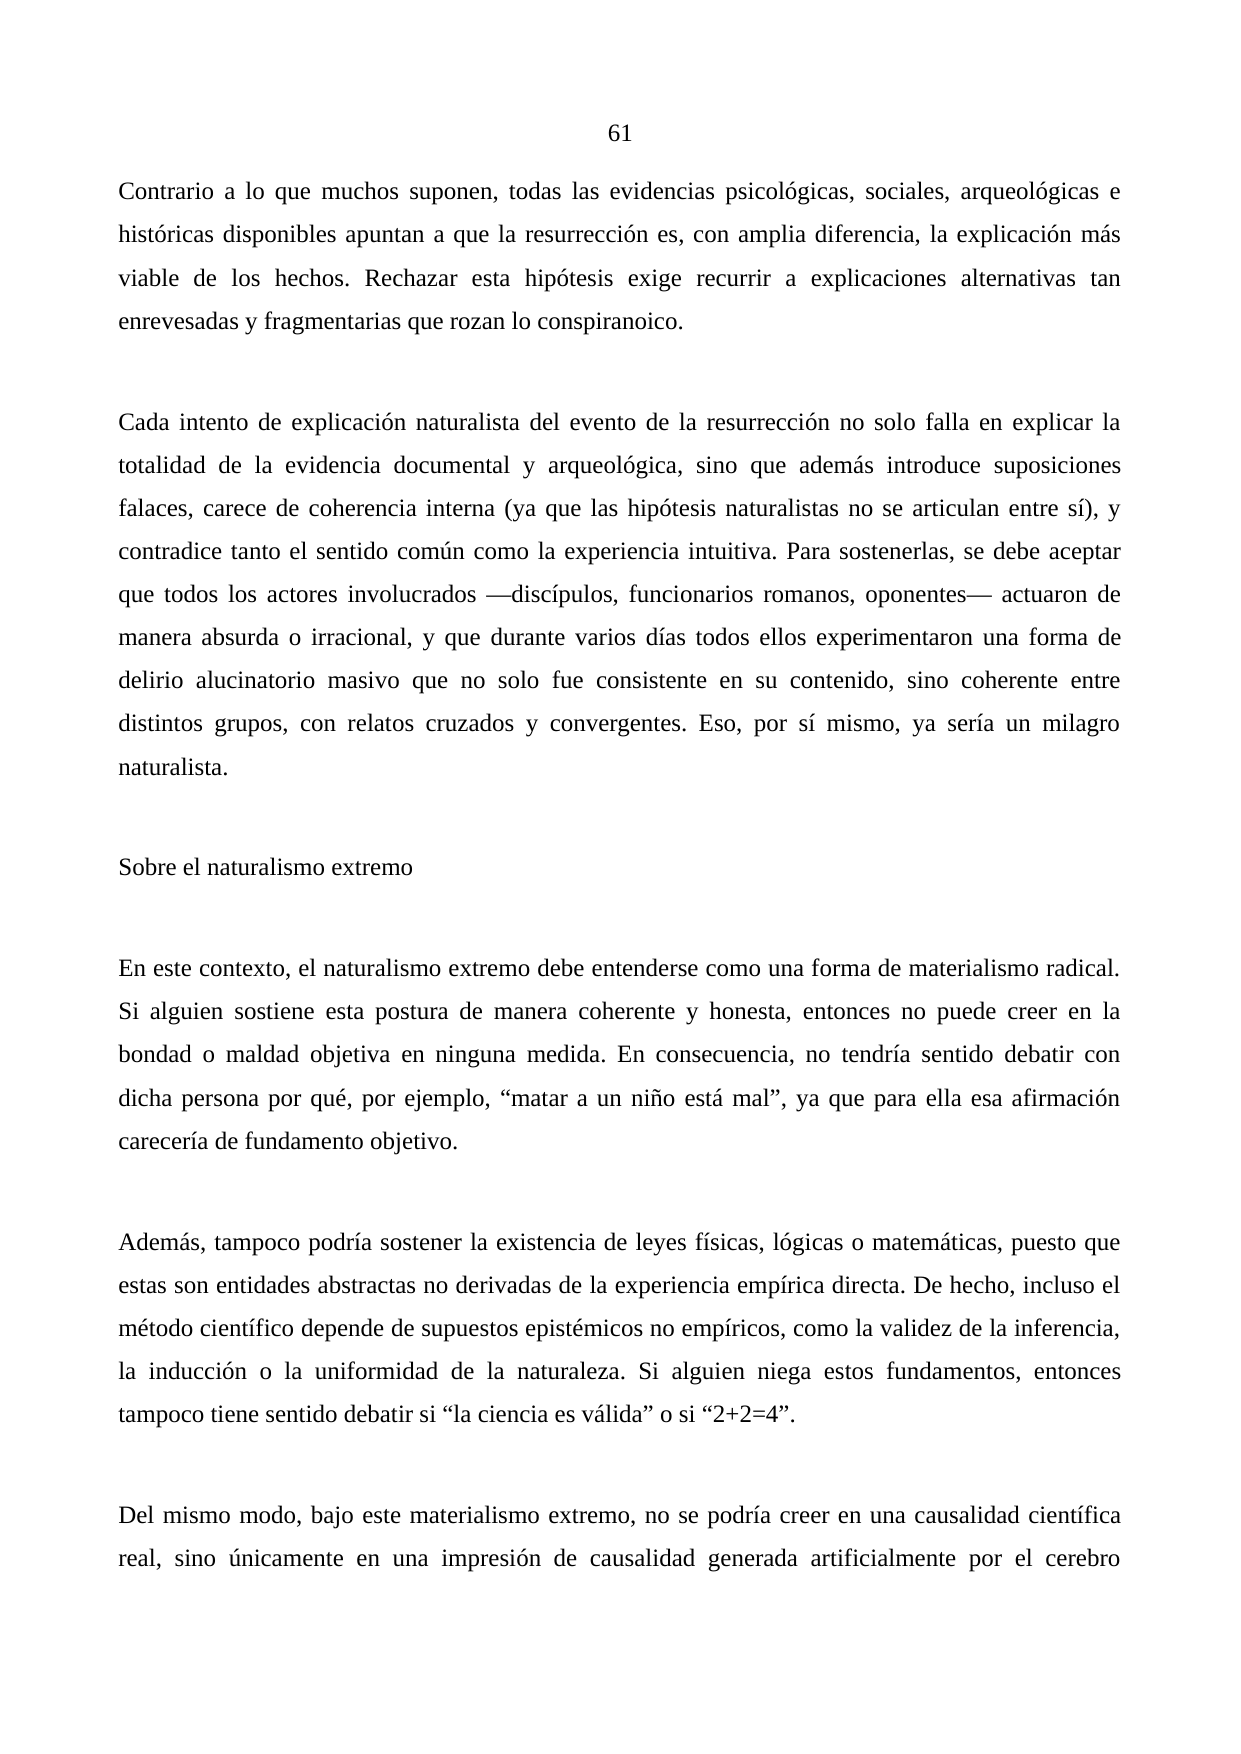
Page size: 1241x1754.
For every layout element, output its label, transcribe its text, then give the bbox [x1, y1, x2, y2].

text Cada intento de explicación naturalista del evento de la resurrección no solo falla en explicar la totalidad de la evidencia documental y arqueológica, sino que además introduce suposiciones falaces, carece de coherencia interna (ya que las hipótesis naturalistas no se articulan entre sí), y contradice tanto el sentido común como la experiencia intuitiva. Para sostenerlas, se debe aceptar que todos los actores involucrados —discípulos, funcionarios romanos, oponentes— actuaron de manera absurda o irracional, y que durante varios días todos ellos experimentaron una forma de delirio alucinatorio masivo que no solo fue consistente en su contenido, sino coherente entre distintos grupos, con relatos cruzados y convergentes. Eso, por sí mismo, ya sería un milagro naturalista. [118, 407, 1122, 780]
text Del mismo modo, bajo este materialismo extremo, no se podría creer en una causalidad científica real, sino únicamente en una impresión de causalidad generada artificialmente por el cerebro [118, 1500, 1122, 1572]
text Sobre el naturalismo extremo [118, 852, 1122, 881]
text Contrario a lo que muchos suponen, todas las evidencias psicológicas, sociales, arqueológicas e históricas disponibles apuntan a que la resurrección es, con amplia diferencia, la explicación más viable de los hechos. Rechazar esta hipótesis exige recurrir a explicaciones alternativas tan enrevesadas y fragmentarias que rozan lo conspiranoico. [118, 176, 1122, 334]
text En este contexto, el naturalismo extremo debe entenderse como una forma de materialismo radical. Si alguien sostiene esta postura de manera coherente y honesta, entonces no puede creer en la bondad o maldad objetiva en ninguna medida. En consecuencia, no tendría sentido debatir con dicha persona por qué, por ejemplo, “matar a un niño está mal”, ya que para ella esa afirmación carecería de fundamento objetivo. [118, 953, 1122, 1154]
text Además, tampoco podría sostener la existencia de leyes físicas, lógicas o matemáticas, puesto que estas son entidades abstractas no derivadas de la experiencia empírica directa. De hecho, incluso el método científico depende de supuestos epistémicos no empíricos, como la validez de la inferencia, la inducción o la uniformidad de la naturaleza. Si alguien niega estos fundamentos, entonces tampoco tiene sentido debatir si “la ciencia es válida” o si “2+2=4”. [118, 1227, 1122, 1428]
